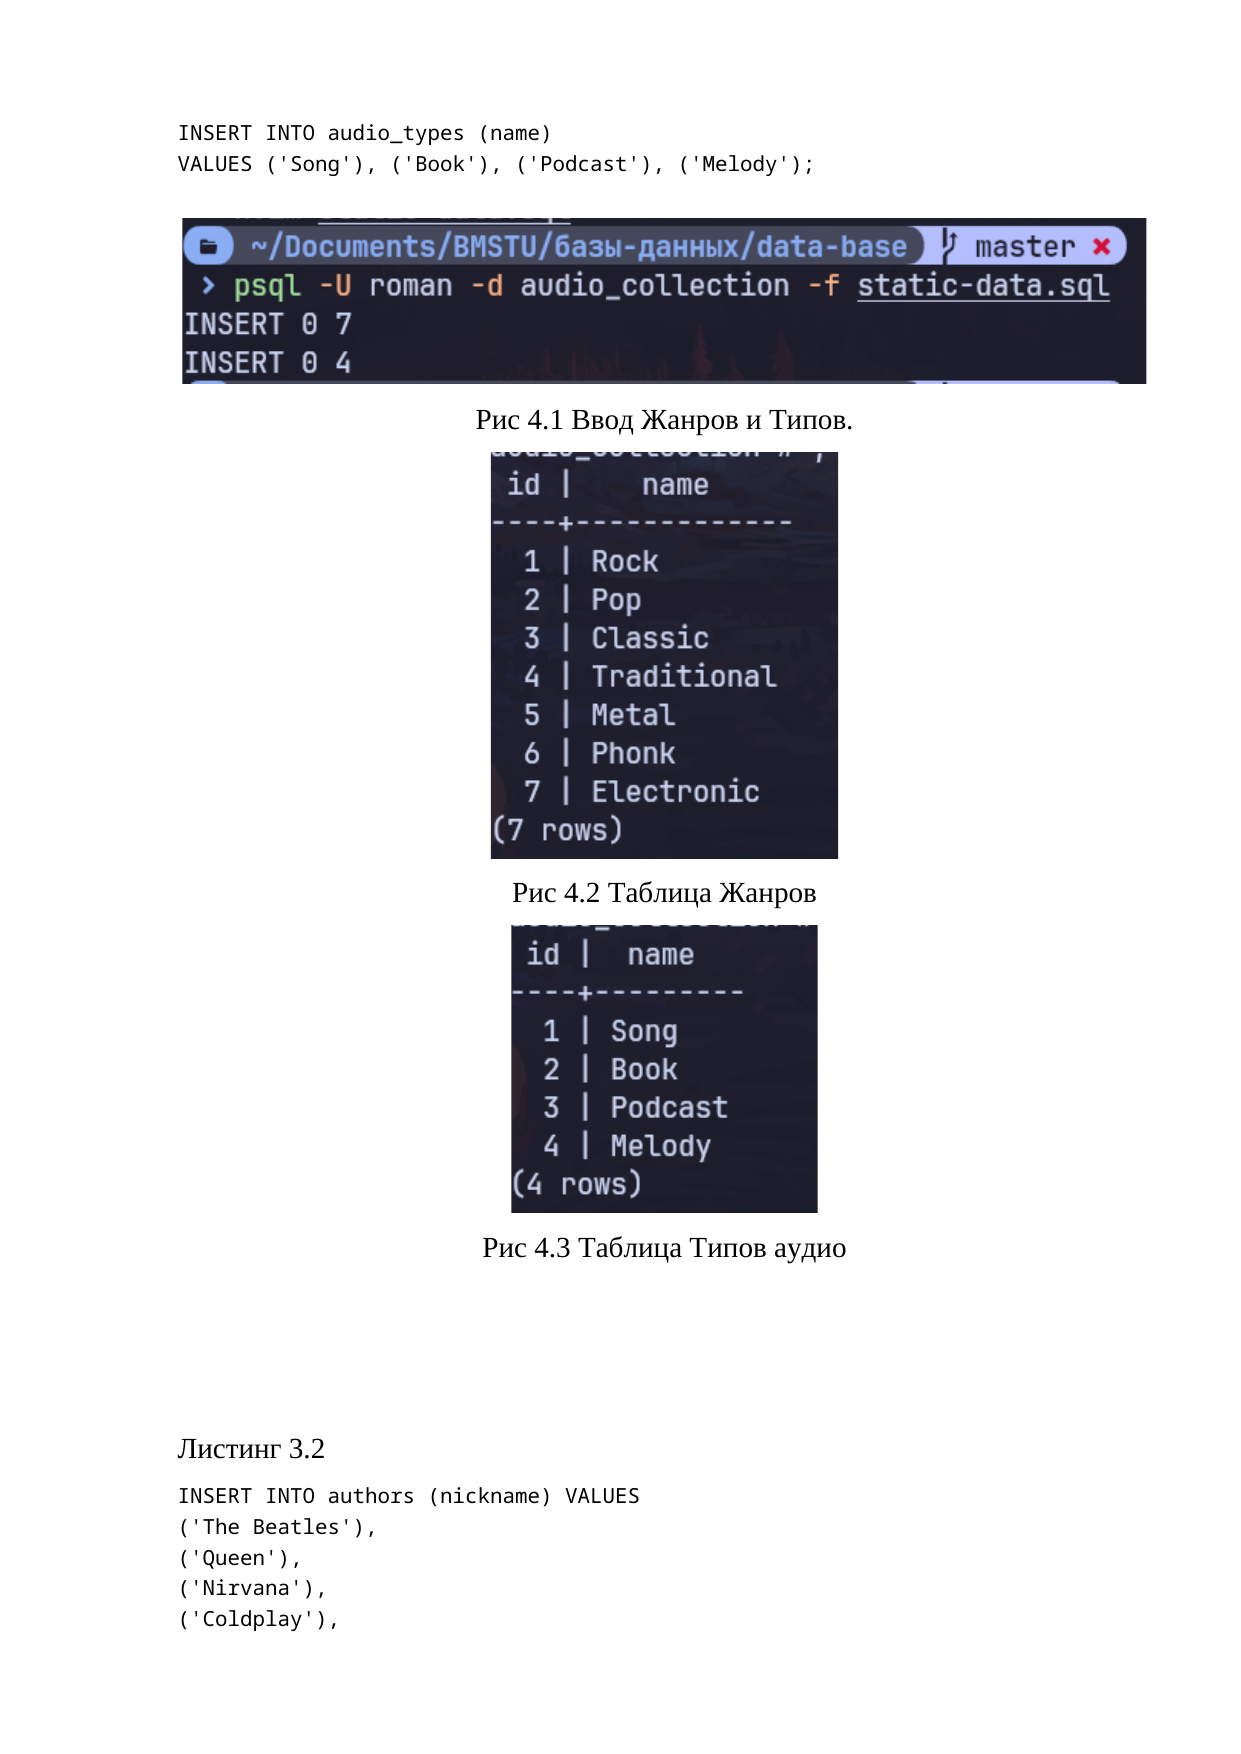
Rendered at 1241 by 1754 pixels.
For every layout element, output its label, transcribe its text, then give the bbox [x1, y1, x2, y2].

text Листинг 3.2 [177, 1431, 1152, 1464]
text ('Queen'), [177, 1543, 1152, 1571]
text VALUES ('Song'), ('Book'), ('Podcast'), ('Melody'); [177, 149, 1152, 177]
text ('The Beatles'), [177, 1512, 1152, 1540]
text INSERT INTO audio_types (name) [177, 118, 1152, 147]
text INSERT INTO authors (nickname) VALUES [177, 1481, 1152, 1510]
picture [182, 218, 1147, 384]
text Рис 4.3 Таблица Типов аудио [177, 1230, 1152, 1263]
text Рис 4.2 Таблица Жанров [177, 875, 1152, 908]
picture [490, 452, 839, 859]
text ('Coldplay'), [177, 1604, 1152, 1632]
text Рис 4.1 Ввод Жанров и Типов. [177, 210, 1152, 436]
picture [511, 925, 818, 1213]
text ('Nirvana'), [177, 1573, 1152, 1602]
